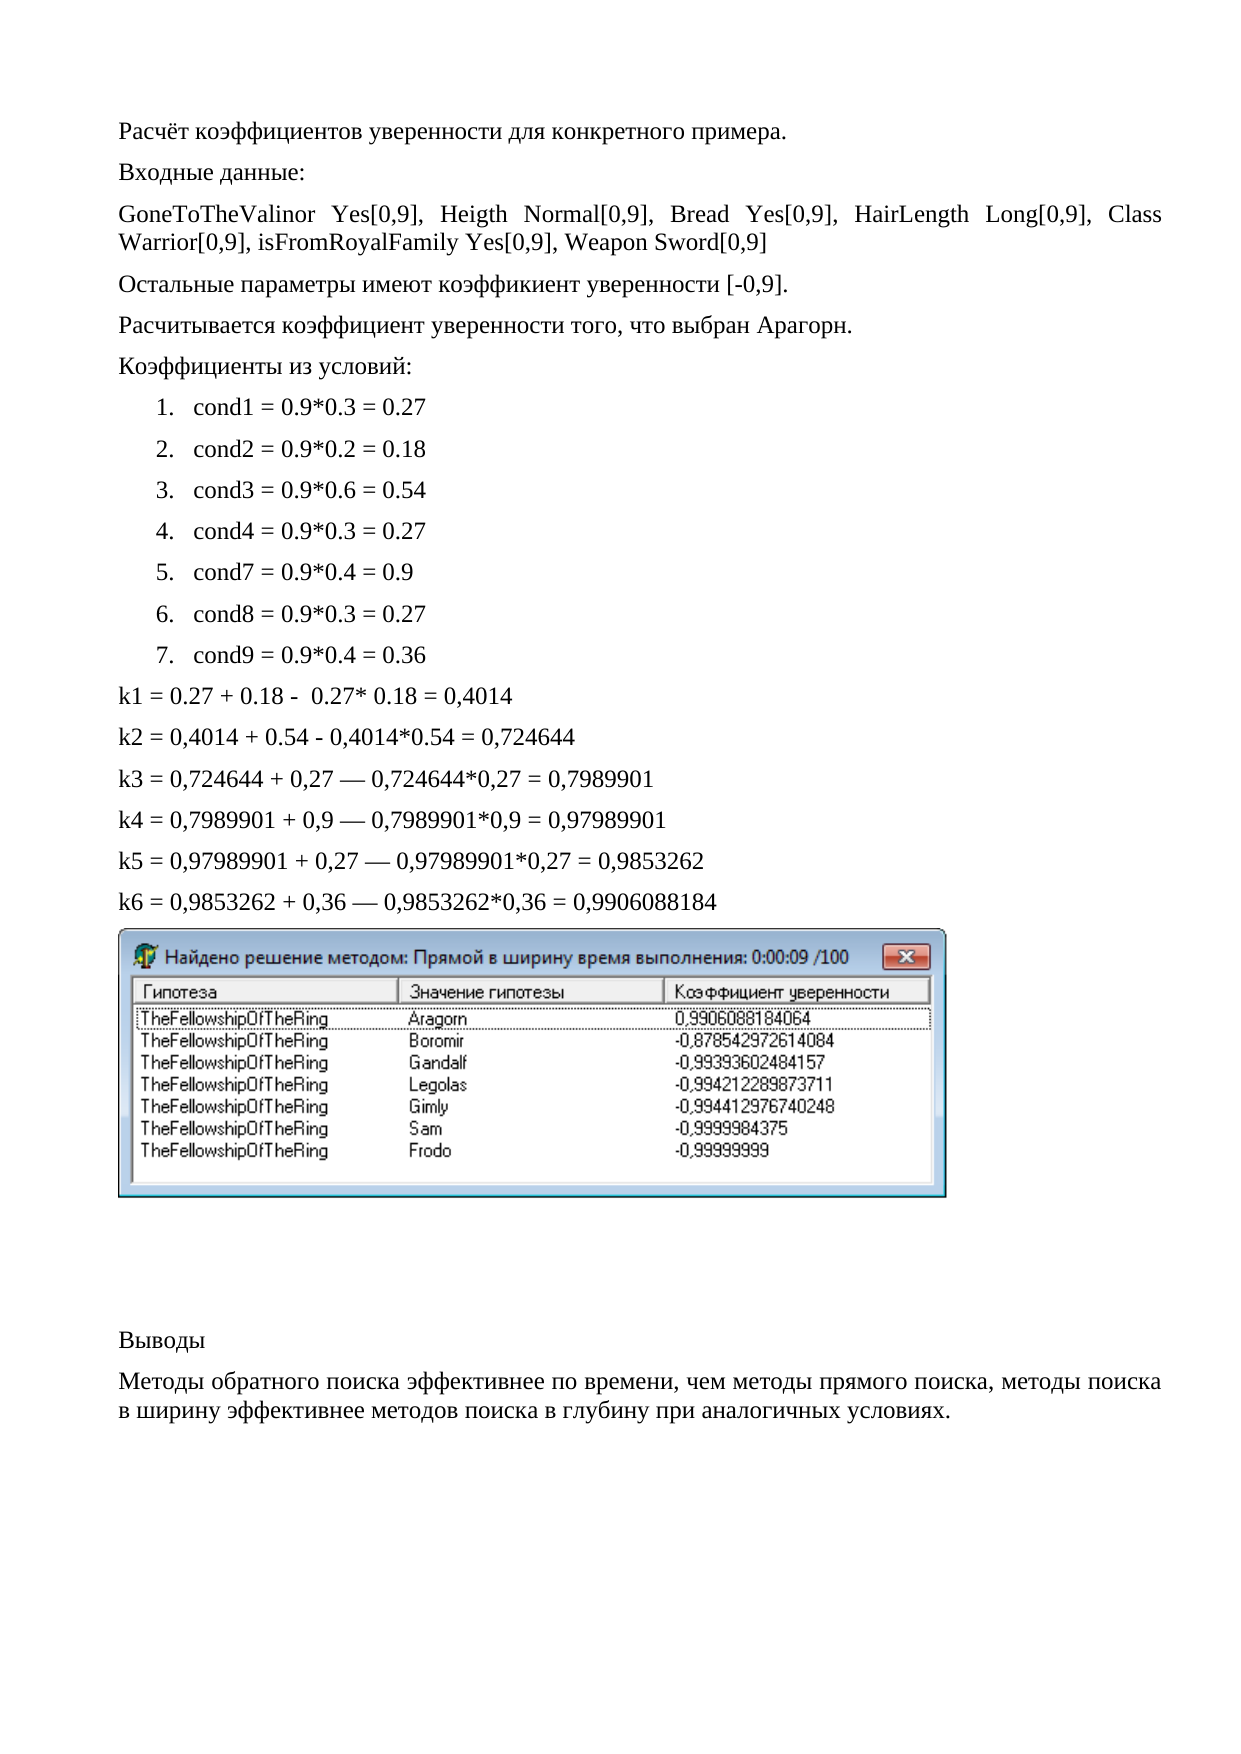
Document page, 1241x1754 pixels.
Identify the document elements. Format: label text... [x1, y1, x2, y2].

text Остальные параметры имеют коэффикиент уверенности [-0,9]. [118, 269, 1162, 297]
text Выводы [118, 1325, 1162, 1354]
list cond1 = 0.9*0.3 = 0.27 [156, 392, 1162, 421]
text Расчитывается коэффициент уверенности того, что выбран Арагорн. [118, 310, 1162, 339]
picture [118, 928, 978, 1231]
text Методы обратного поиска эффективнее по времени, чем методы прямого поиска, методы поиска в ширину эффективнее методов поиска в глубину при аналогичных условиях. [118, 1366, 1162, 1424]
list cond4 = 0.9*0.3 = 0.27 [156, 516, 1162, 545]
text k3 = 0,724644 + 0,27 — 0,724644*0,27 = 0,7989901 [118, 764, 1162, 792]
list cond3 = 0.9*0.6 = 0.54 [156, 475, 1162, 504]
text GoneToTheValinor Yes[0,9], Heigth Normal[0,9], Bread Yes[0,9], HairLength Long[0,9], Class Warrior[0,9], isFromRoyalFamily Yes[0,9], Weapon Sword[0,9] [118, 199, 1162, 256]
list cond8 = 0.9*0.3 = 0.27 [156, 599, 1162, 627]
list cond9 = 0.9*0.4 = 0.36 [156, 640, 1162, 669]
text Коэффициенты из условий: [118, 351, 1162, 380]
list cond2 = 0.9*0.2 = 0.18 [156, 434, 1162, 462]
text k5 = 0,97989901 + 0,27 — 0,97989901*0,27 = 0,9853262 [118, 846, 1162, 875]
text Расчёт коэффициентов уверенности для конкретного примера. [118, 116, 1162, 145]
text k6 = 0,9853262 + 0,36 — 0,9853262*0,36 = 0,9906088184 [118, 887, 1162, 916]
text k1 = 0.27 + 0.18 - 0.27* 0.18 = 0,4014 [118, 681, 1162, 710]
text k2 = 0,4014 + 0.54 - 0,4014*0.54 = 0,724644 [118, 722, 1162, 751]
list cond7 = 0.9*0.4 = 0.9 [156, 557, 1162, 586]
text k4 = 0,7989901 + 0,9 — 0,7989901*0,9 = 0,97989901 [118, 805, 1162, 834]
text Входные данные: [118, 157, 1162, 186]
